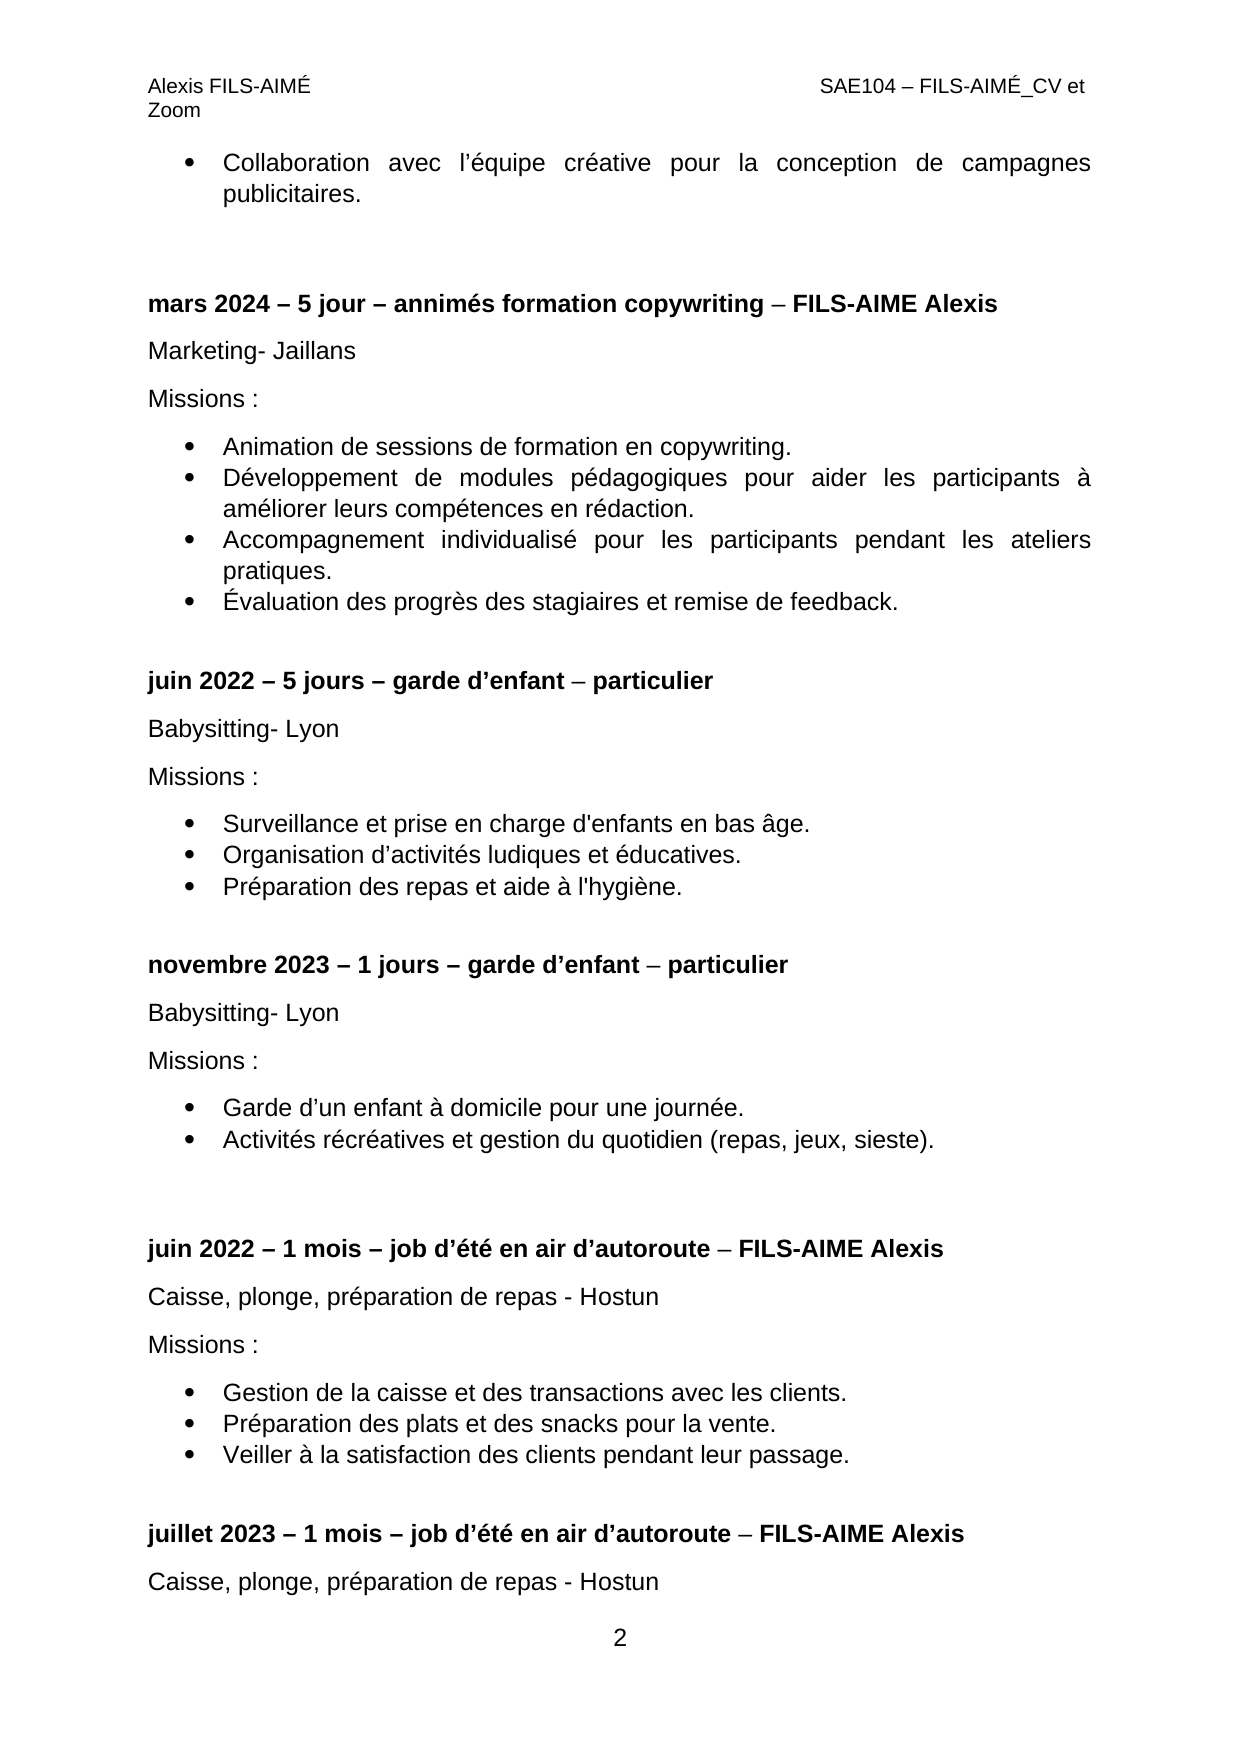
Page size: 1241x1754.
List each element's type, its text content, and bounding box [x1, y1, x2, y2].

text juin 2022 – 1 mois – job d’été en air d’autoroute – FILS-AIME Alexis [148, 1234, 1093, 1263]
list Développement de modules pédagogiques pour aider les participants à améliorer leurs compétences en rédaction. [185, 463, 1093, 523]
text mars 2024 – 5 jour – annimés formation copywriting – FILS-AIME Alexis [148, 288, 1093, 317]
text Babysitting- Lyon [148, 714, 1093, 742]
text novembre 2023 – 1 jours – garde d’enfant – particulier [148, 950, 1093, 979]
list Organisation d’activités ludiques et éducatives. [185, 840, 1093, 869]
list Accompagnement individualisé pour les participants pendant les ateliers pratiques. [185, 525, 1093, 585]
list Gestion de la caisse et des transactions avec les clients. [185, 1378, 1093, 1406]
list Collaboration avec l’équipe créative pour la conception de campagnes publicitaires. [185, 148, 1093, 207]
text Caisse, plonge, préparation de repas - Hostun [148, 1566, 1093, 1595]
text Missions : [148, 1330, 1093, 1359]
list Préparation des plats et des snacks pour la vente. [185, 1409, 1093, 1438]
list Veiller à la satisfaction des clients pendant leur passage. [185, 1440, 1093, 1469]
list Activités récréatives et gestion du quotidien (repas, jeux, sieste). [185, 1124, 1093, 1153]
list Préparation des repas et aide à l'hygiène. [185, 871, 1093, 900]
text juillet 2023 – 1 mois – job d’été en air d’autoroute – FILS-AIME Alexis [148, 1519, 1093, 1547]
list Animation de sessions de formation en copywriting. [185, 432, 1093, 461]
text juin 2022 – 5 jours – garde d’enfant – particulier [148, 666, 1093, 695]
text Missions : [148, 384, 1093, 413]
list Garde d’un enfant à domicile pour une journée. [185, 1093, 1093, 1122]
list Évaluation des progrès des stagiaires et remise de feedback. [185, 587, 1093, 616]
text Babysitting- Lyon [148, 998, 1093, 1027]
text Marketing- Jaillans [148, 336, 1093, 365]
text Missions : [148, 761, 1093, 790]
text Caisse, plonge, préparation de repas - Hostun [148, 1282, 1093, 1311]
list Surveillance et prise en charge d'enfants en bas âge. [185, 809, 1093, 838]
text Missions : [148, 1046, 1093, 1074]
